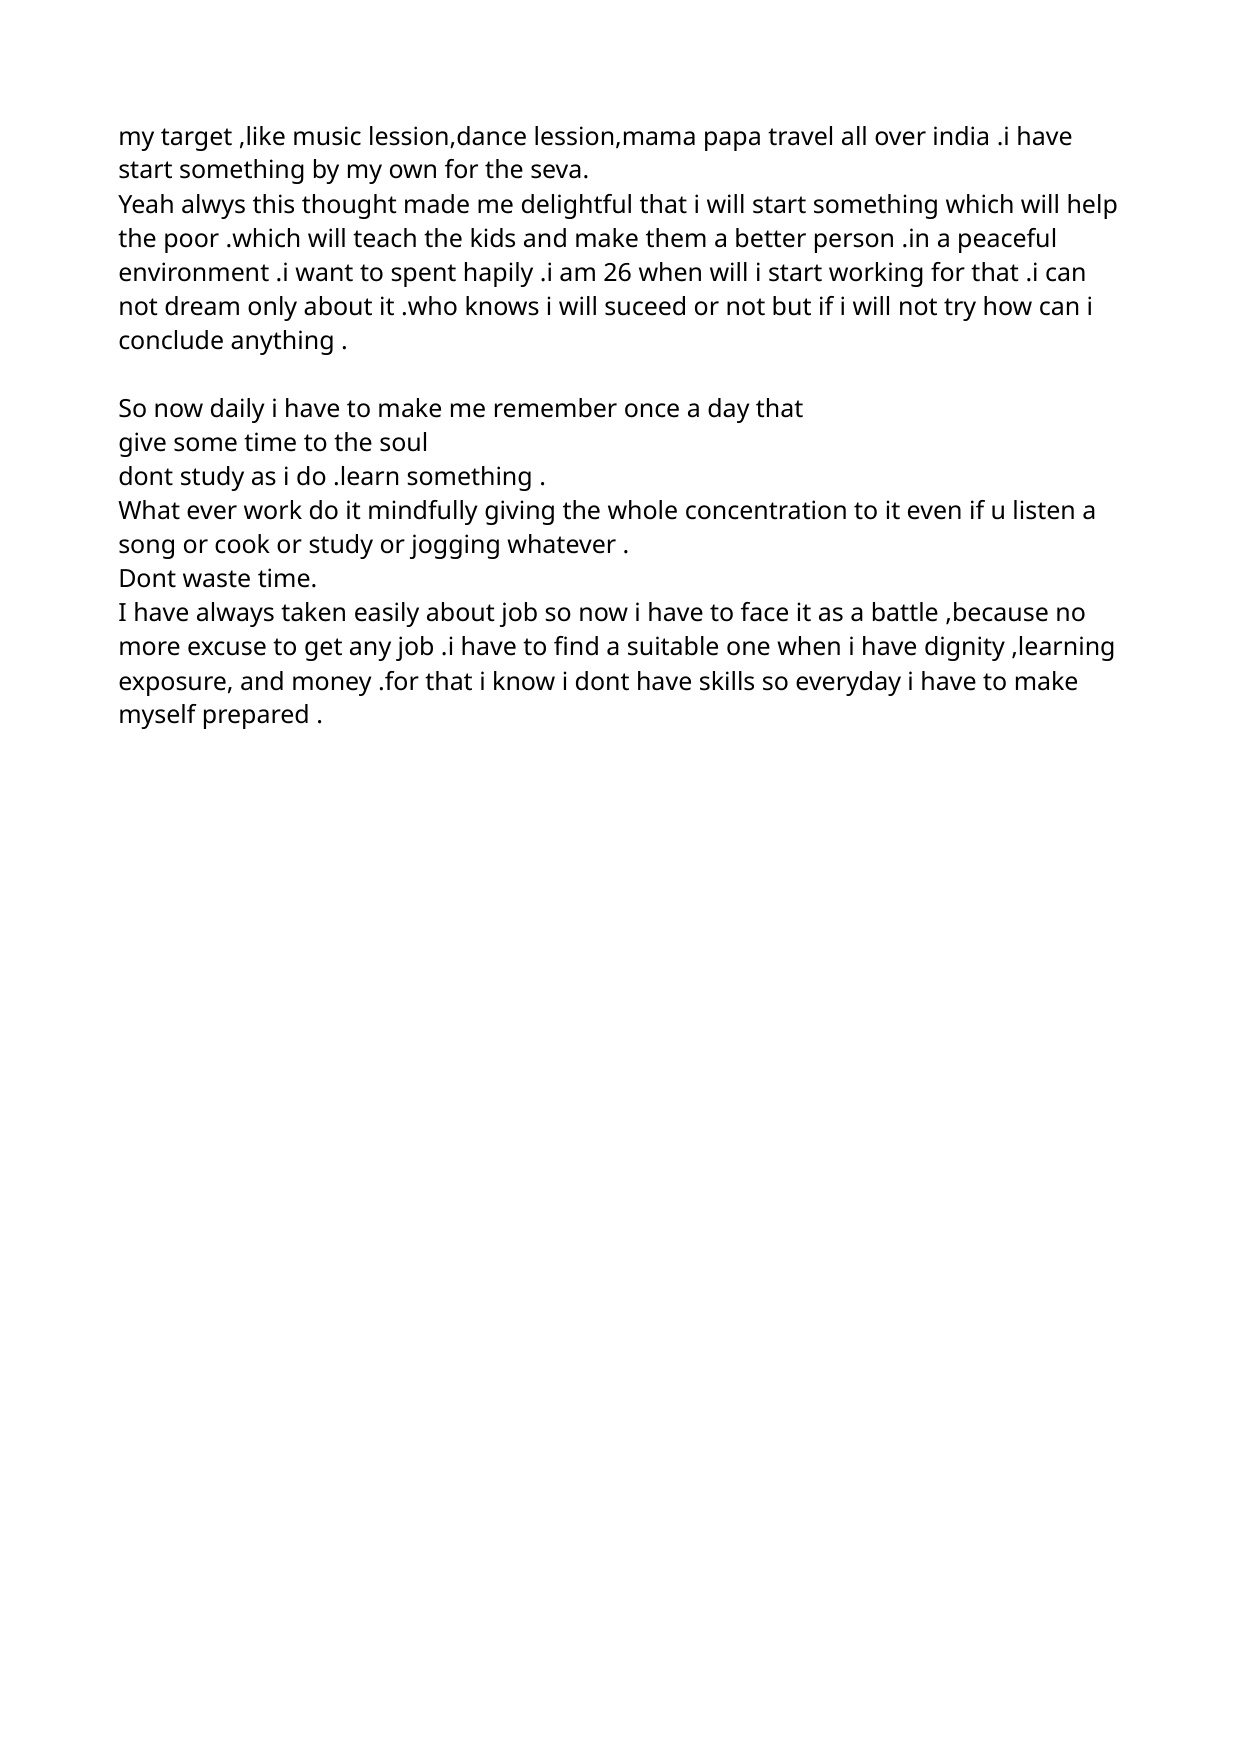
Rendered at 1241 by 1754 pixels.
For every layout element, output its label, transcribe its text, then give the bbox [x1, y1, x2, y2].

text Yeah alwys this thought made me delightful that i will start something which will help the poor .which will teach the kids and make them a better person .in a peaceful environment .i want to spent hapily .i am 26 when will i start working for that .i can not dream only about it .who knows i will suceed or not but if i will not try how can i conclude anything . [118, 186, 1122, 357]
text dont study as i do .learn something . [118, 459, 1122, 493]
text give some time to the soul [118, 425, 1122, 459]
text I have always taken easily about job so now i have to face it as a battle ,because no more excuse to get any job .i have to find a suitable one when i have dignity ,learning exposure, and money .for that i know i dont have skills so everyday i have to make myself prepared . [118, 595, 1122, 731]
text So now daily i have to make me remember once a day that [118, 391, 1122, 425]
text Dont waste time. [118, 561, 1122, 595]
text my target ,like music lession,dance lession,mama papa travel all over india .i have start something by my own for the seva. [118, 118, 1122, 186]
text What ever work do it mindfully giving the whole concentration to it even if u listen a song or cook or study or jogging whatever . [118, 493, 1122, 561]
